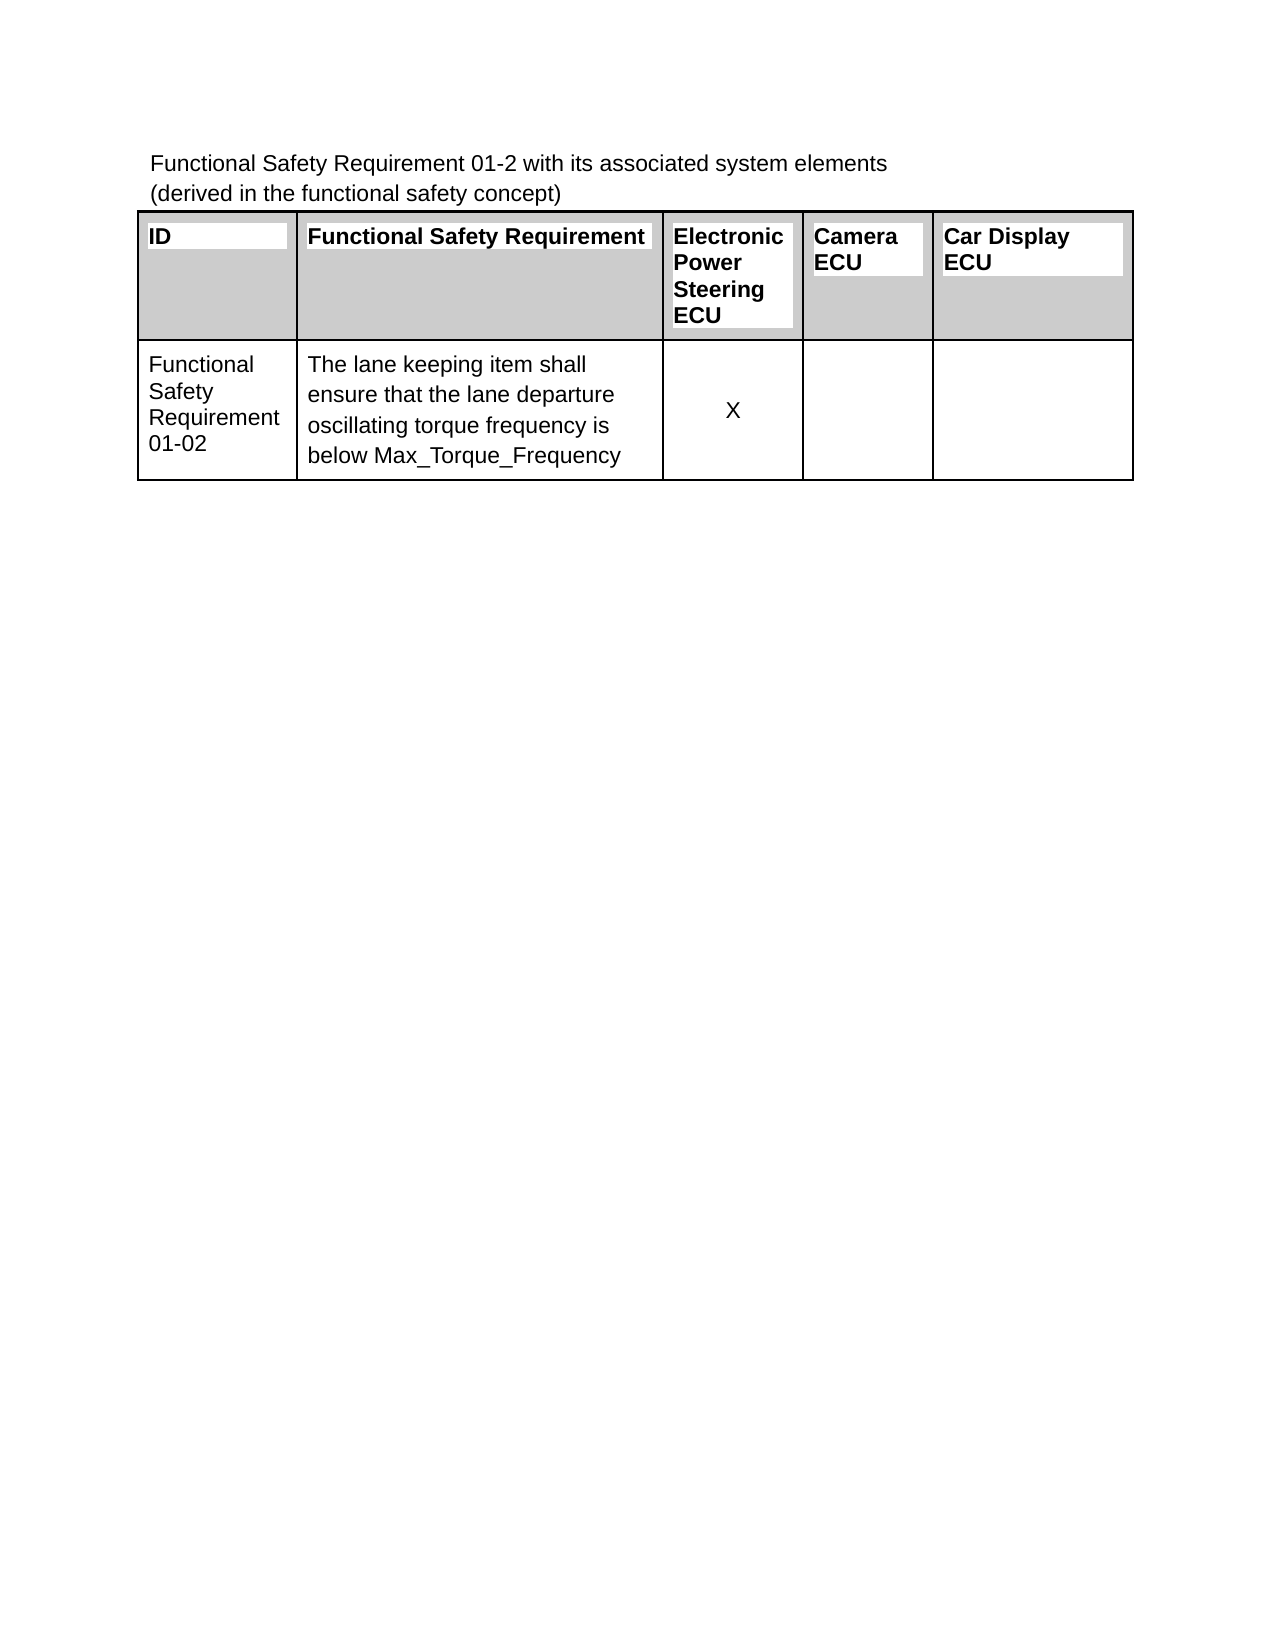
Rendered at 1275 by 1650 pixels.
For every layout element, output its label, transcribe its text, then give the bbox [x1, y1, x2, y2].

table_cell Functional Safety Requirement 01-02 [139, 341, 296, 479]
table_cell [934, 341, 1132, 479]
table_header Camera ECU [804, 213, 932, 339]
table_header Car Display ECU [934, 213, 1132, 339]
table_cell The lane keeping item shall ensure that the lane departure oscillating torque frequency is below Max_Torque_Frequency [298, 341, 662, 479]
table_cell X [664, 341, 802, 479]
table_header ID [139, 213, 296, 339]
table_header Electronic Power Steering ECU [664, 213, 802, 339]
table_header Functional Safety Requirement [298, 213, 662, 339]
text (derived in the functional safety concept) [150, 180, 1125, 207]
table_cell [804, 341, 932, 479]
text Functional Safety Requirement 01-2 with its associated system elements [150, 150, 1125, 176]
